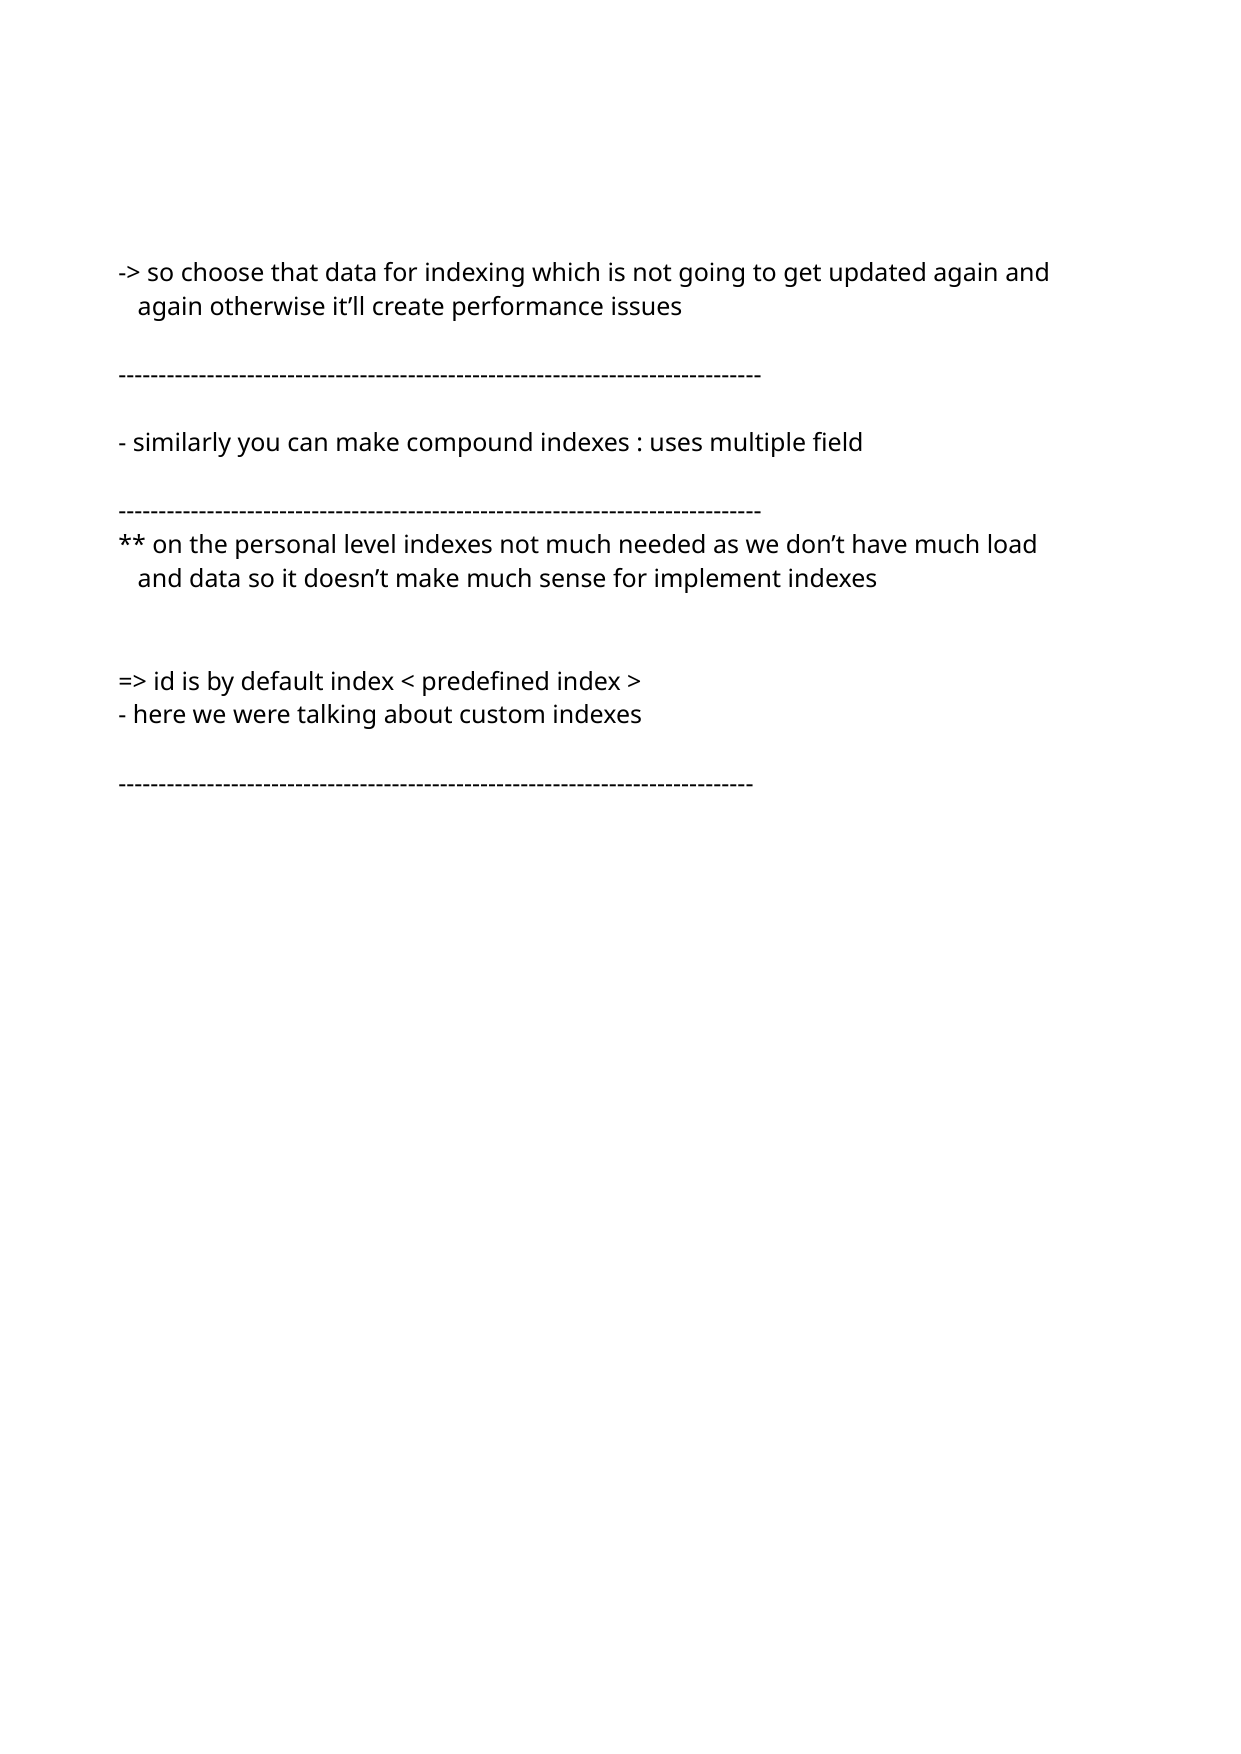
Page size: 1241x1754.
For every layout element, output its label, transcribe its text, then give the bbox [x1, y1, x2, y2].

text -------------------------------------------------------------------------------- [118, 357, 1122, 391]
text - here we were talking about custom indexes [118, 697, 1122, 731]
text again otherwise it’ll create performance issues [118, 288, 1122, 322]
text - similarly you can make compound indexes : uses multiple field [118, 425, 1122, 459]
text ** on the personal level indexes not much needed as we don’t have much load [118, 527, 1122, 561]
text and data so it doesn’t make much sense for implement indexes [118, 561, 1122, 595]
text -------------------------------------------------------------------------------- [118, 493, 1122, 527]
text ------------------------------------------------------------------------------- [118, 765, 1122, 799]
text -> so choose that data for indexing which is not going to get updated again and [118, 254, 1122, 288]
text => id is by default index < predefined index > [118, 663, 1122, 697]
